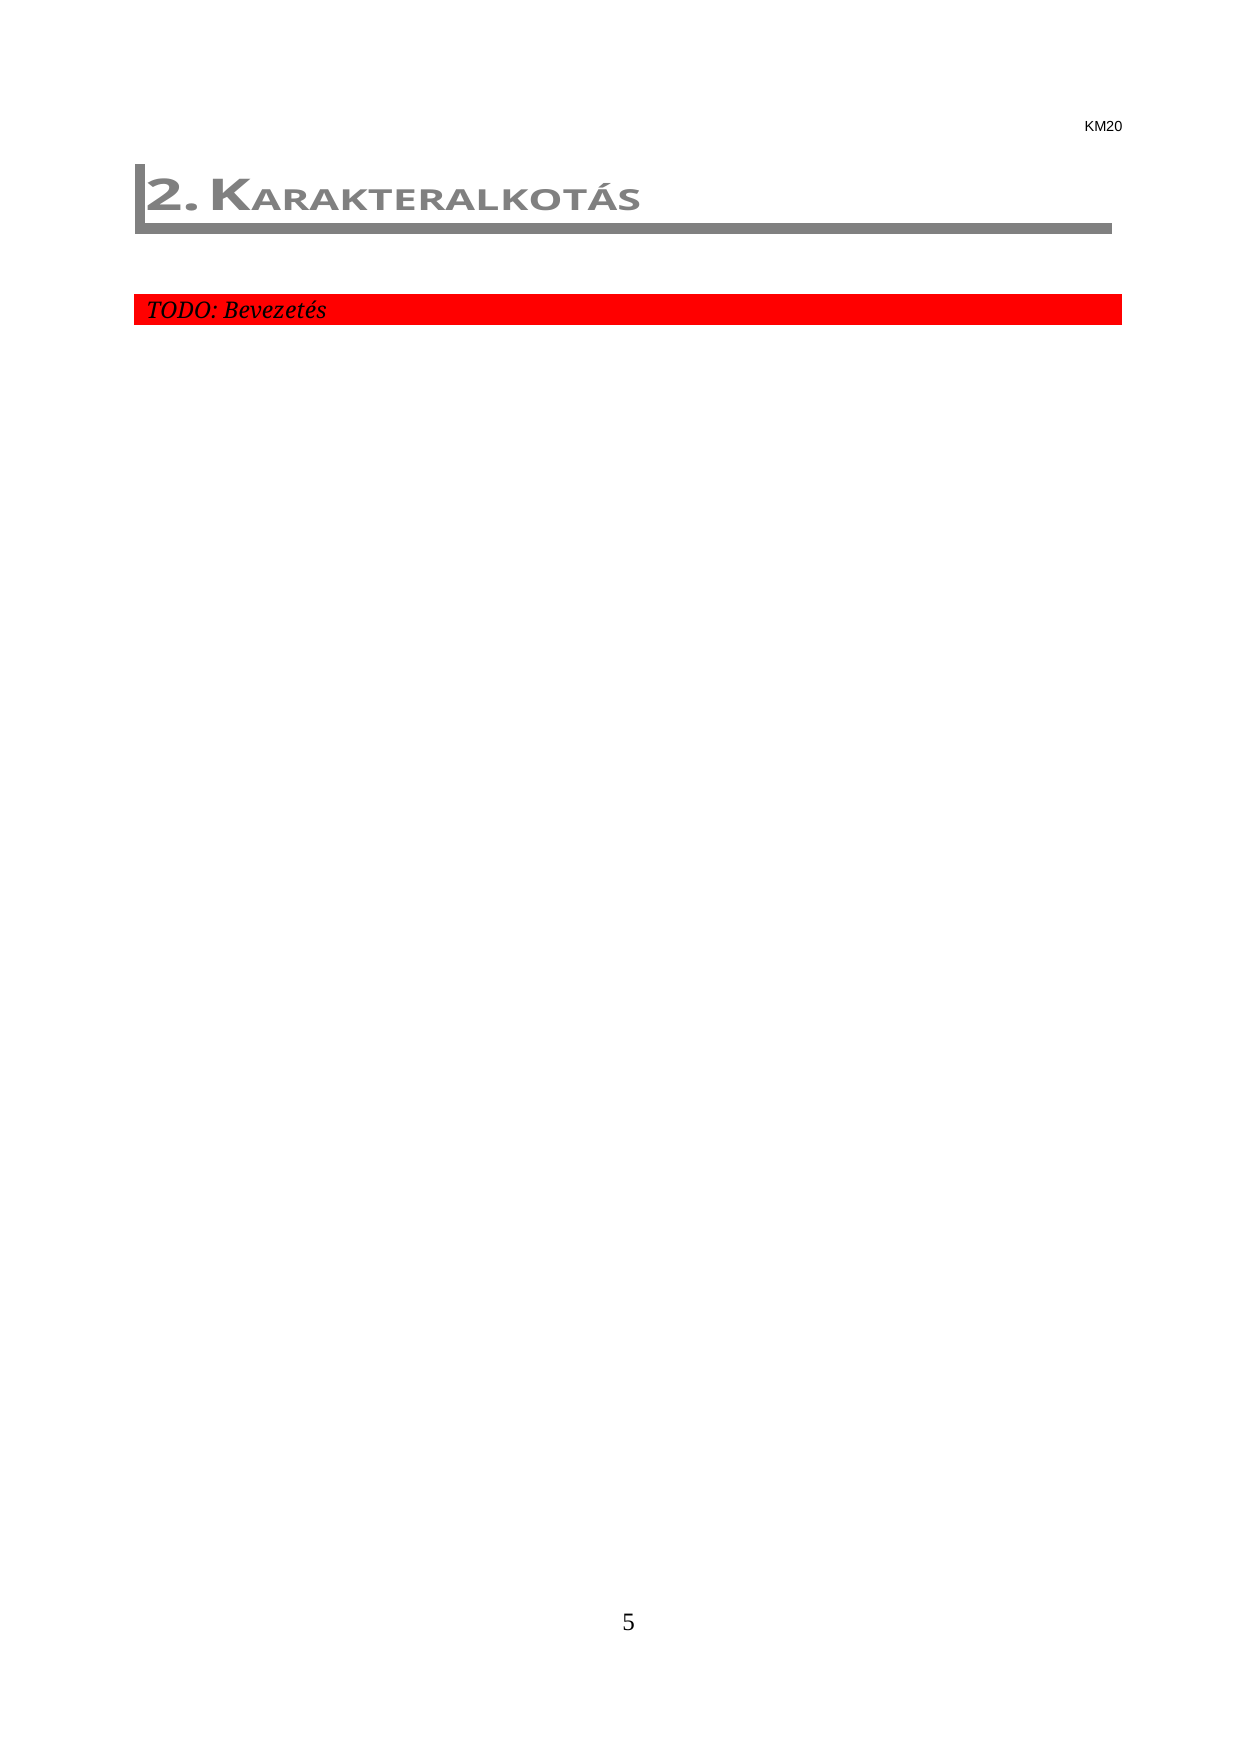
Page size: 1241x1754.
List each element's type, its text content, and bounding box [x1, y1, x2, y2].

text TODO: Bevezetés [134, 294, 1122, 325]
subtitle Karakteralkotás [145, 164, 1122, 223]
